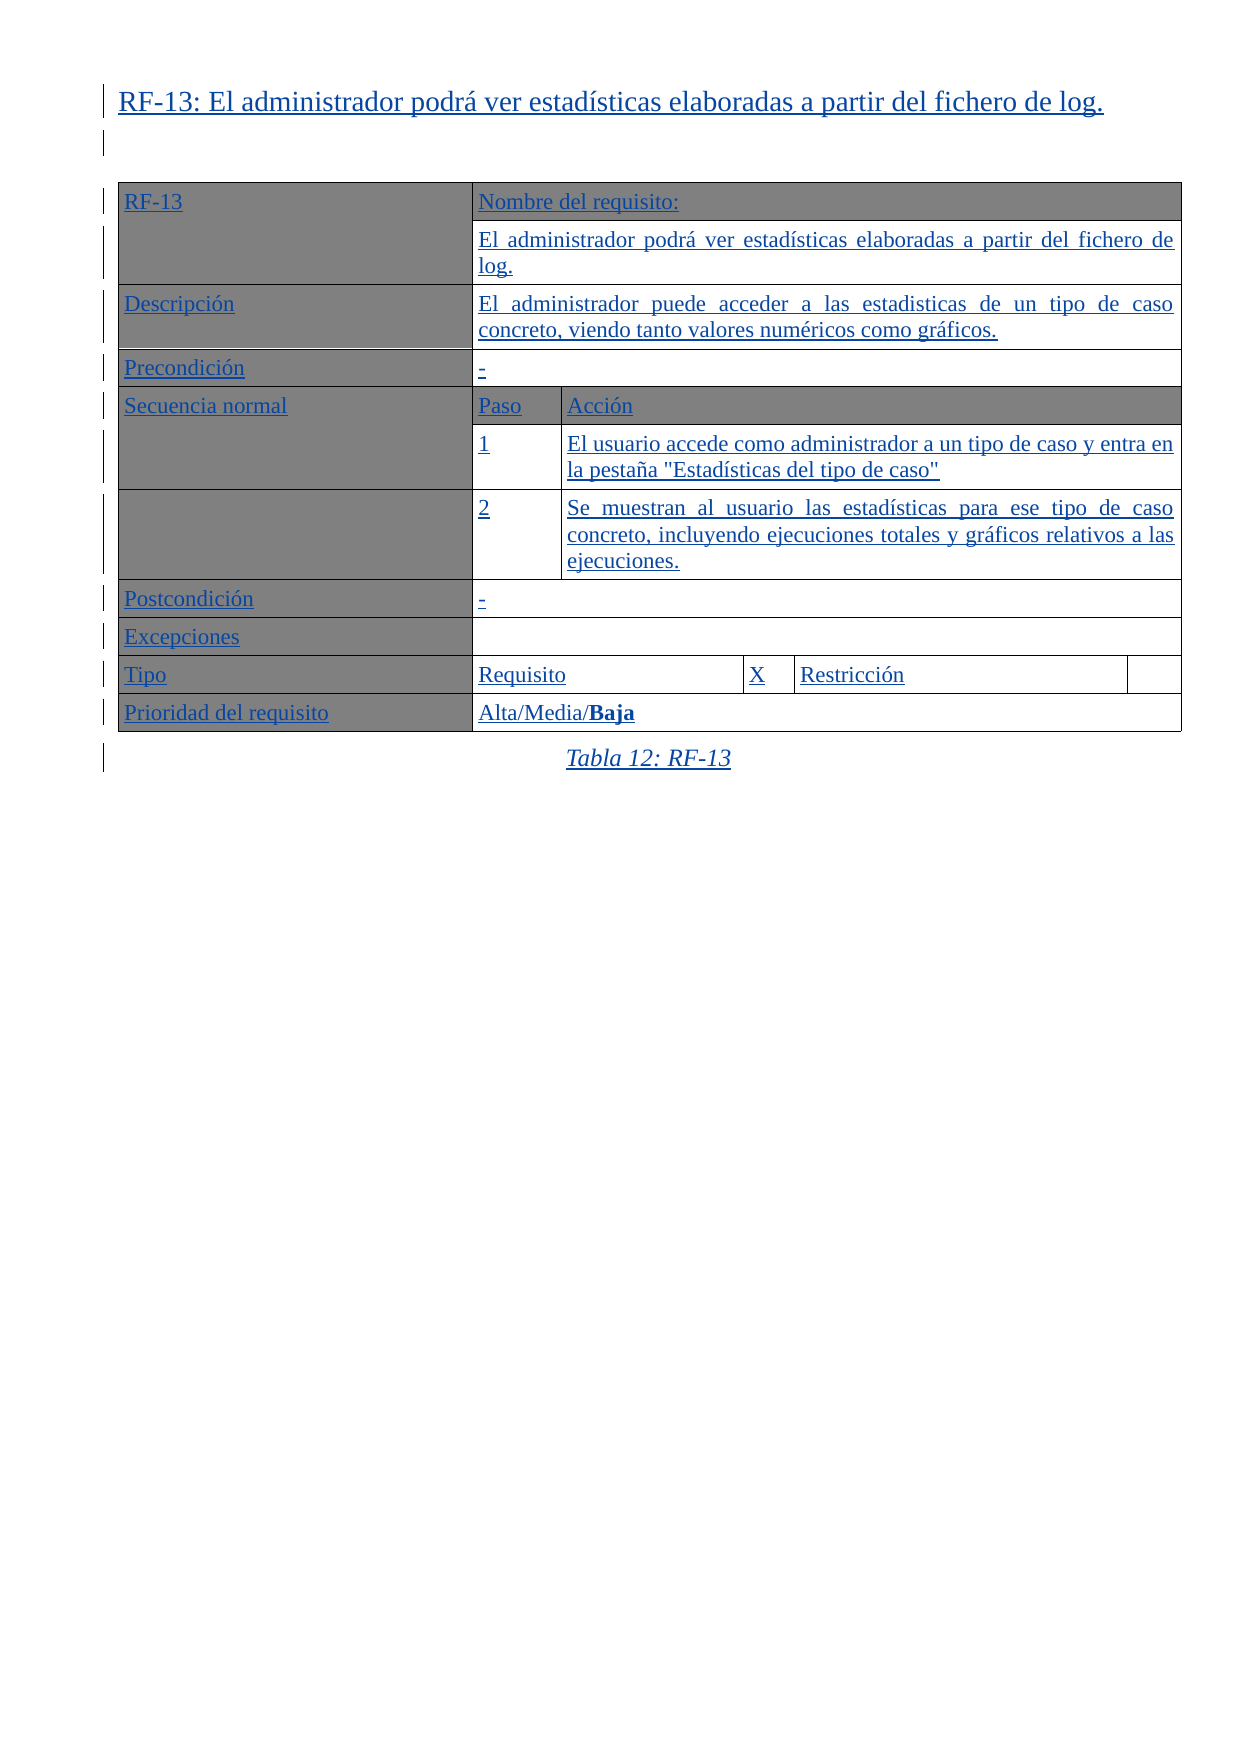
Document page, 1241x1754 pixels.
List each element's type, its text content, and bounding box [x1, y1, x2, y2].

table_cell Restricción [795, 656, 1127, 693]
table_cell El administrador podrá ver estadísticas elaboradas a partir del fichero de log. [473, 221, 1181, 284]
table_header RF-13 [119, 183, 472, 284]
table_cell - [473, 350, 1181, 386]
table_cell Prioridad del requisito [119, 694, 472, 731]
table_cell [1128, 656, 1181, 693]
text Tabla 12: RF-13 [118, 743, 1181, 772]
table_cell Acción [562, 387, 1181, 424]
table_cell Excepciones [119, 618, 472, 655]
table_cell 2 [473, 490, 561, 579]
table_cell Precondición [119, 350, 472, 386]
table_cell Tipo [119, 656, 472, 693]
table_cell Postcondición [119, 580, 472, 617]
table_cell Paso [473, 387, 561, 424]
table_cell Se muestran al usuario las estadísticas para ese tipo de caso concreto, incluyendo ejecuciones totales y gráficos relativos a las ejecuciones. [562, 490, 1181, 579]
table_cell - [473, 580, 1181, 617]
table_cell [473, 618, 1181, 655]
subtitle RF-13: El administrador podrá ver estadísticas elaboradas a partir del fichero de log. [118, 84, 1181, 118]
table_cell [119, 490, 472, 579]
table_cell El administrador puede acceder a las estadisticas de un tipo de caso concreto, viendo tanto valores numéricos como gráficos. [473, 285, 1181, 348]
table_cell X [744, 656, 794, 693]
table_cell 1 [473, 425, 561, 489]
table_cell Requisito [473, 656, 743, 693]
table_cell El usuario accede como administrador a un tipo de caso y entra en la pestaña "Estadísticas del tipo de caso" [562, 425, 1181, 489]
table_cell Alta/Media/Baja [473, 694, 1181, 731]
table_cell Secuencia normal [119, 387, 472, 489]
table_header Nombre del requisito: [473, 183, 1181, 220]
table_cell Descripción [119, 285, 472, 348]
